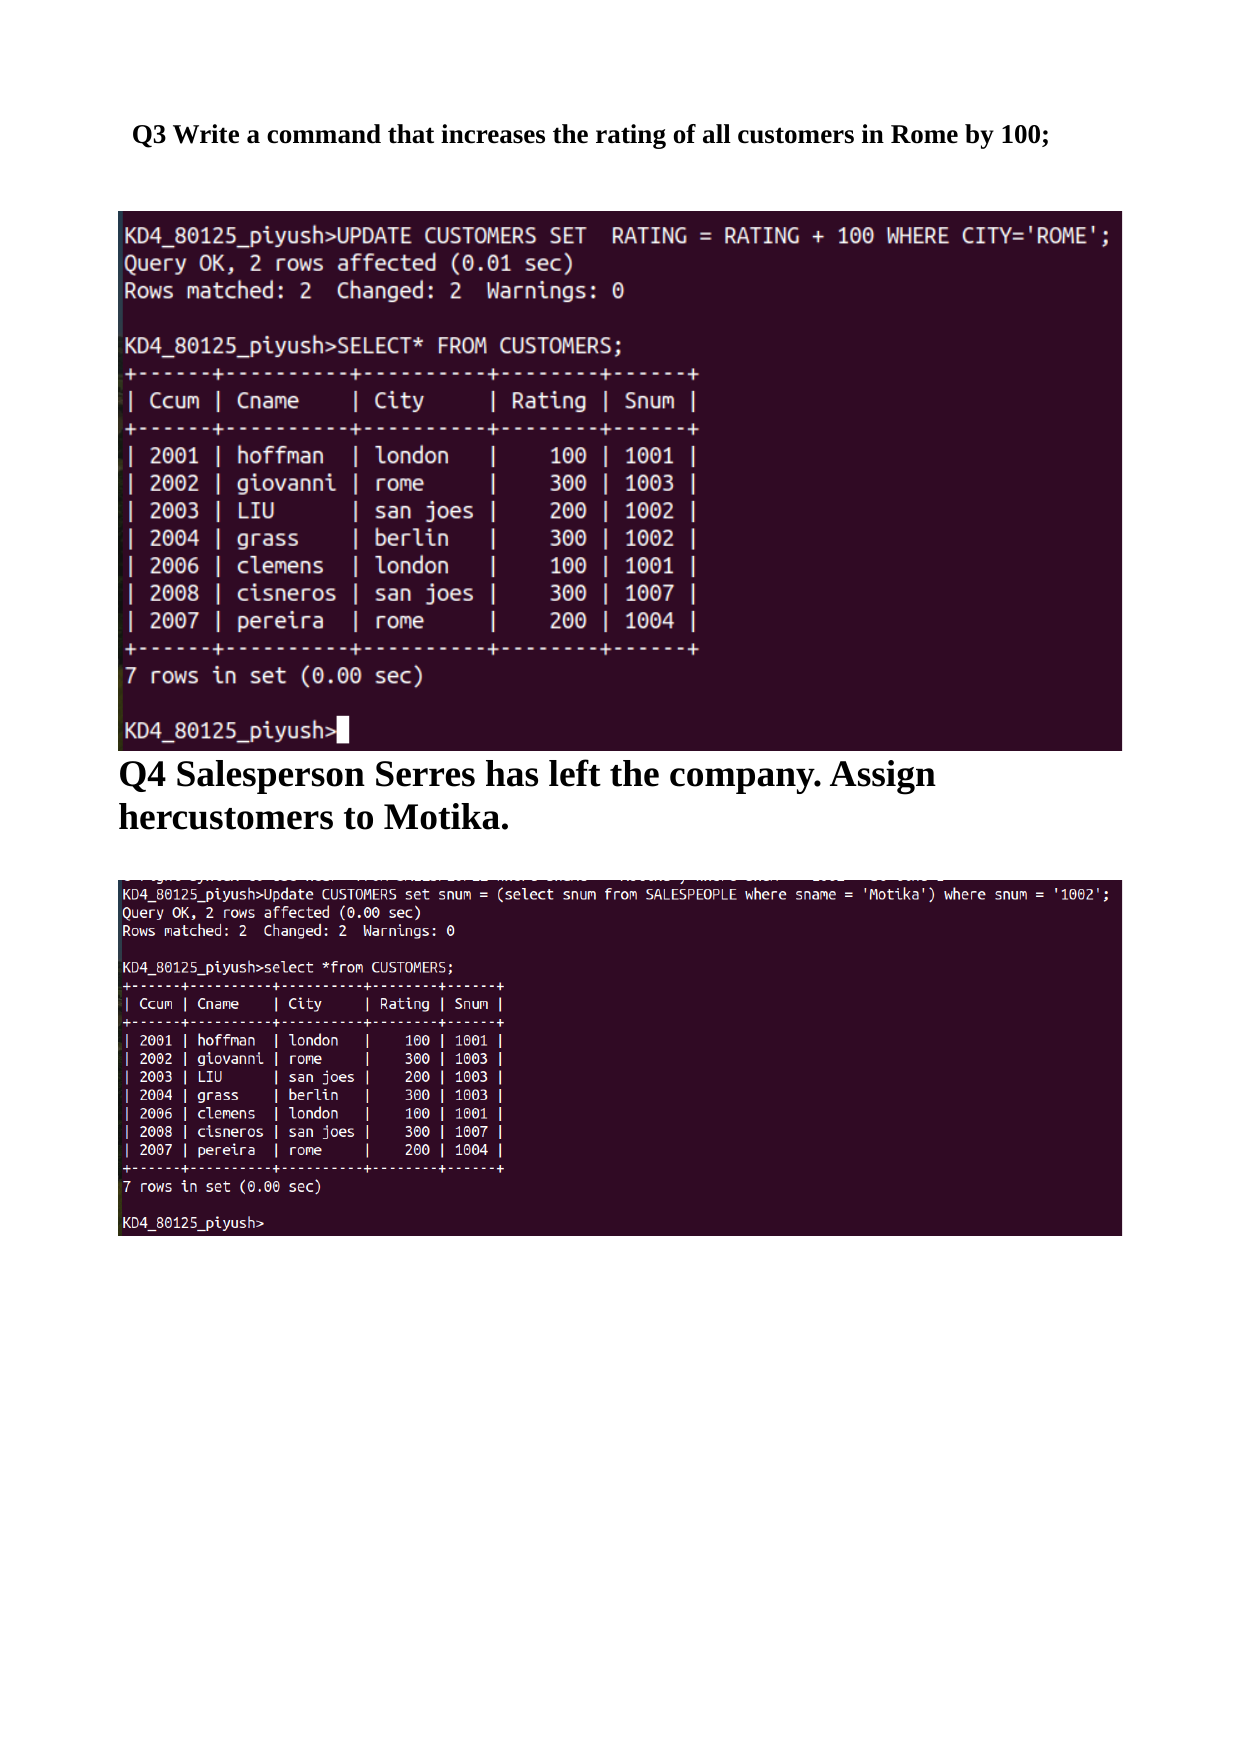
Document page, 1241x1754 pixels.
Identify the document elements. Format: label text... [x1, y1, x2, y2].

text Q3 Write a command that increases the rating of all customers in Rome by 100; [118, 118, 1122, 149]
text Q4 Salesperson Serres has left the company. Assign hercustomers to Motika. [118, 751, 1122, 837]
picture [118, 211, 1123, 751]
picture [118, 880, 1123, 1236]
